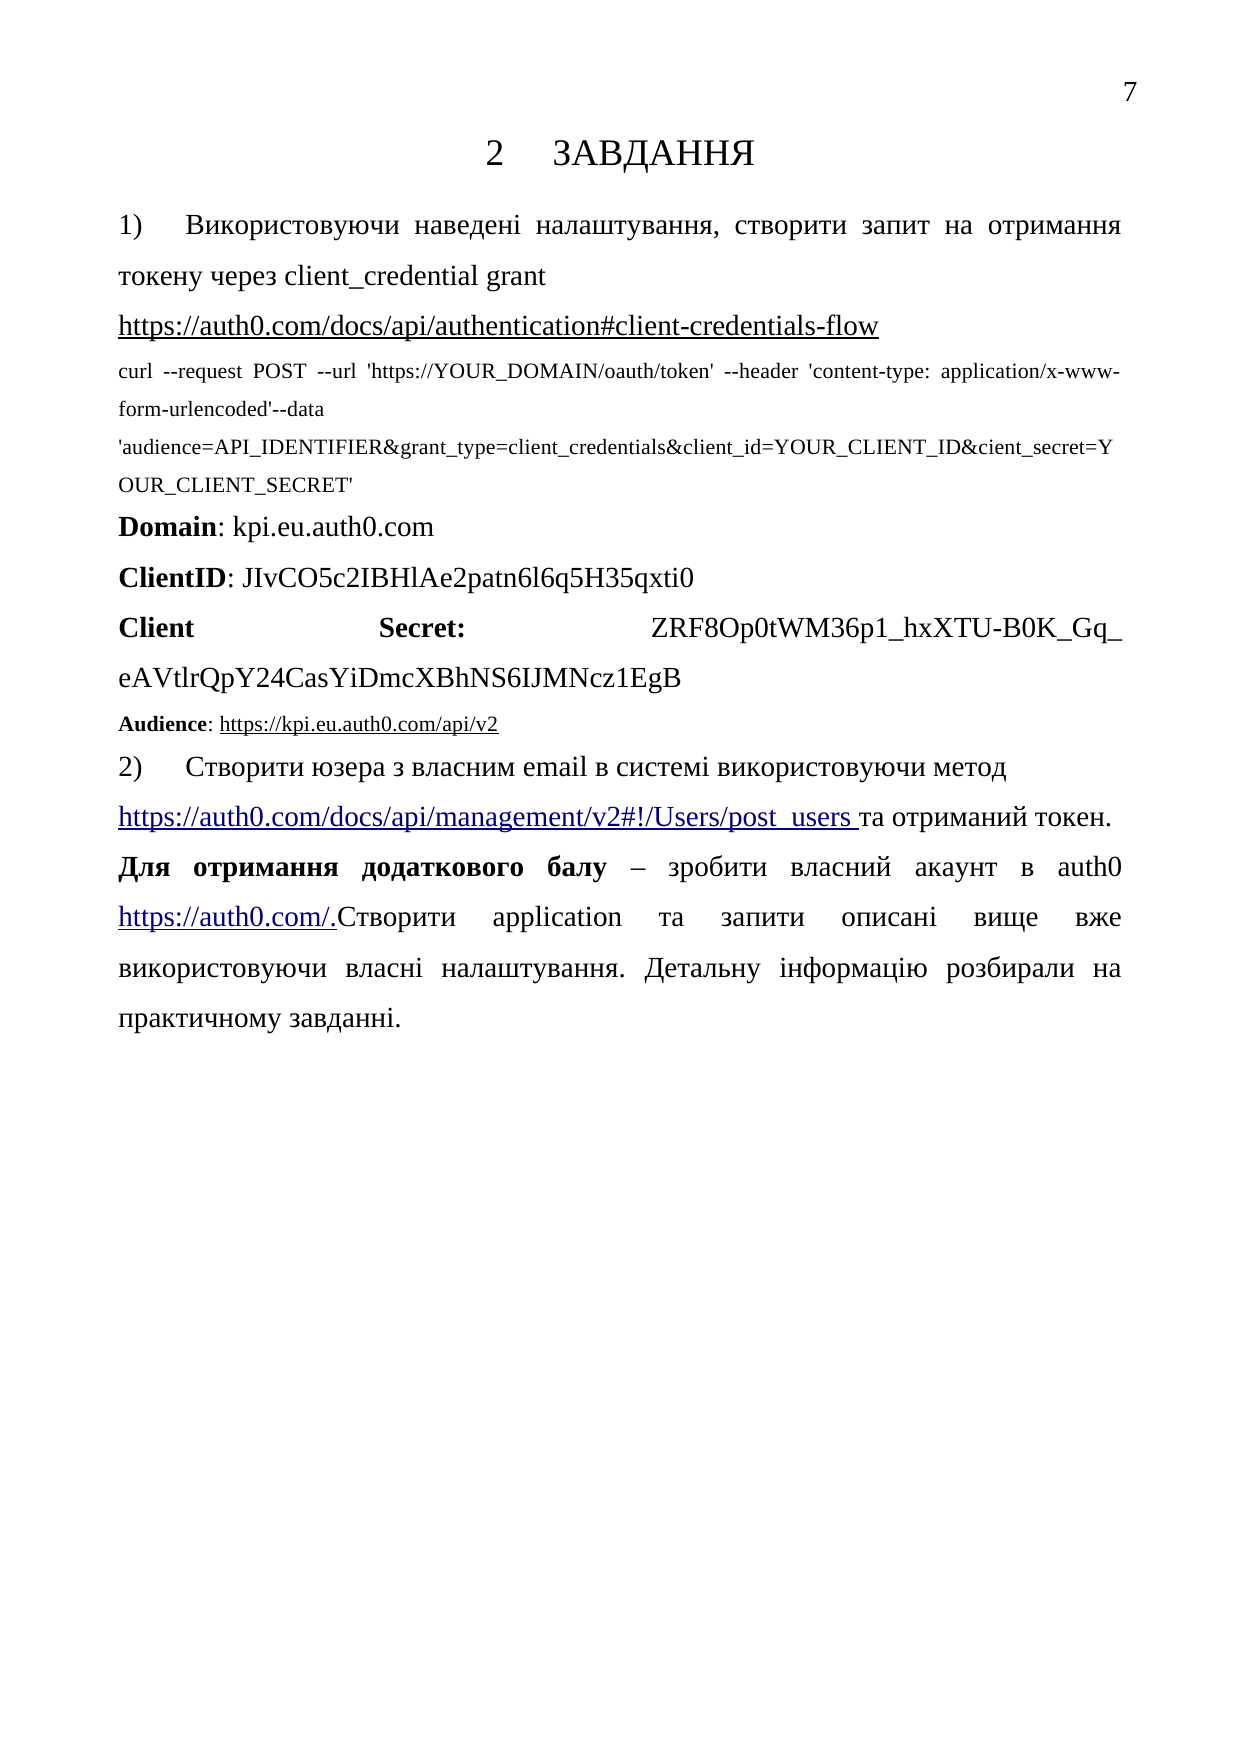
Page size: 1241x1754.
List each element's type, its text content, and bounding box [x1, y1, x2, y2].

list Domain: kpi.eu.auth0.com [118, 509, 1122, 543]
list Створити юзера з власним email в системі використовуючи метод [118, 749, 1122, 782]
subtitle Завдання [118, 130, 1122, 173]
list Audience: https://kpi.eu.auth0.com/api/v2 [118, 711, 1122, 736]
list https://auth0.com/docs/api/management/v2#!/Users/post_users та отриманий токен. [118, 799, 1122, 832]
list Client Secret: ZRF8Op0tWM36p1_hxXTU-B0K_Gq_ eAVtlrQpY24CasYiDmcXBhNS6IJMNcz1EgB [118, 610, 1122, 694]
list ClientID: JIvCO5c2IBHlAe2patn6l6q5H35qxti0 [118, 560, 1122, 593]
list curl --request POST --url 'https://YOUR_DOMAIN/oauth/token' --header 'content-type: application/x-www-form-urlencoded'--data 'audience=API_IDENTIFIER&grant_type=client_credentials&client_id=YOUR_CLIENT_ID&cient_secret=YOUR_CLIENT_SECRET' [118, 358, 1122, 497]
list https://auth0.com/docs/api/authentication#client-credentials-flow [118, 308, 1122, 342]
list Для отримання додаткового балу – зробити власний акаунт в auth0 https://auth0.com/.Створити application та запити описані вище вже використовуючи власні налаштування. Детальну інформацію розбирали на практичному завданні. [118, 849, 1122, 1034]
list Використовуючи наведені налаштування, створити запит на отримання токену через client_credential grant [118, 207, 1122, 291]
